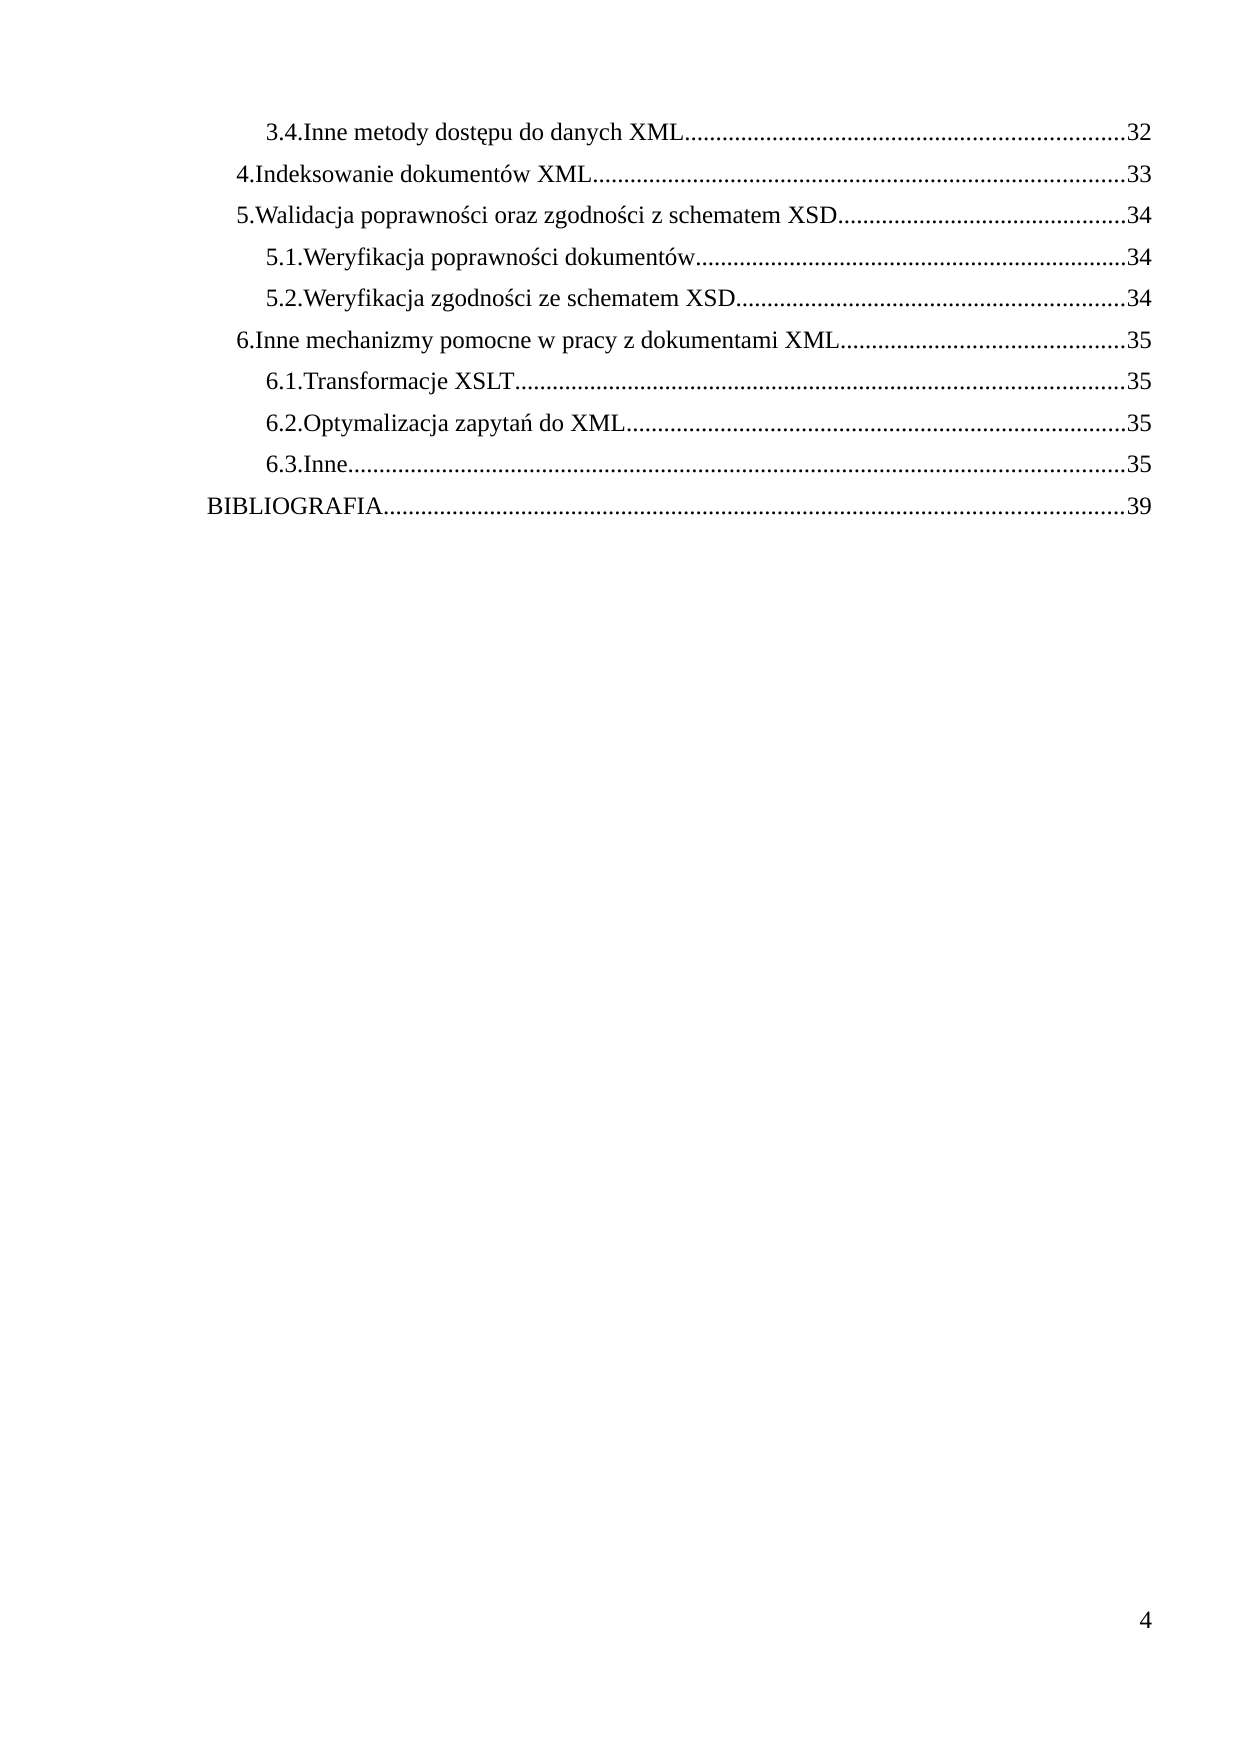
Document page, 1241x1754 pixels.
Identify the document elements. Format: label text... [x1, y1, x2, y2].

text 5.1.Weryfikacja poprawności dokumentów 34 [266, 243, 1152, 271]
text 6.2.Optymalizacja zapytań do XML 35 [266, 409, 1152, 437]
text 6.Inne mechanizmy pomocne w pracy z dokumentami XML 35 [236, 326, 1152, 354]
text 3.4.Inne metody dostępu do danych XML 32 [266, 118, 1152, 146]
text BIBLIOGRAFIA 39 [207, 492, 1152, 520]
text 5.2.Weryfikacja zgodności ze schematem XSD 34 [266, 284, 1152, 312]
text 4.Indeksowanie dokumentów XML 33 [236, 160, 1152, 187]
text 5.Walidacja poprawności oraz zgodności z schematem XSD 34 [236, 201, 1152, 229]
text 6.3.Inne 35 [266, 451, 1152, 478]
text 6.1.Transformacje XSLT 35 [266, 367, 1152, 395]
